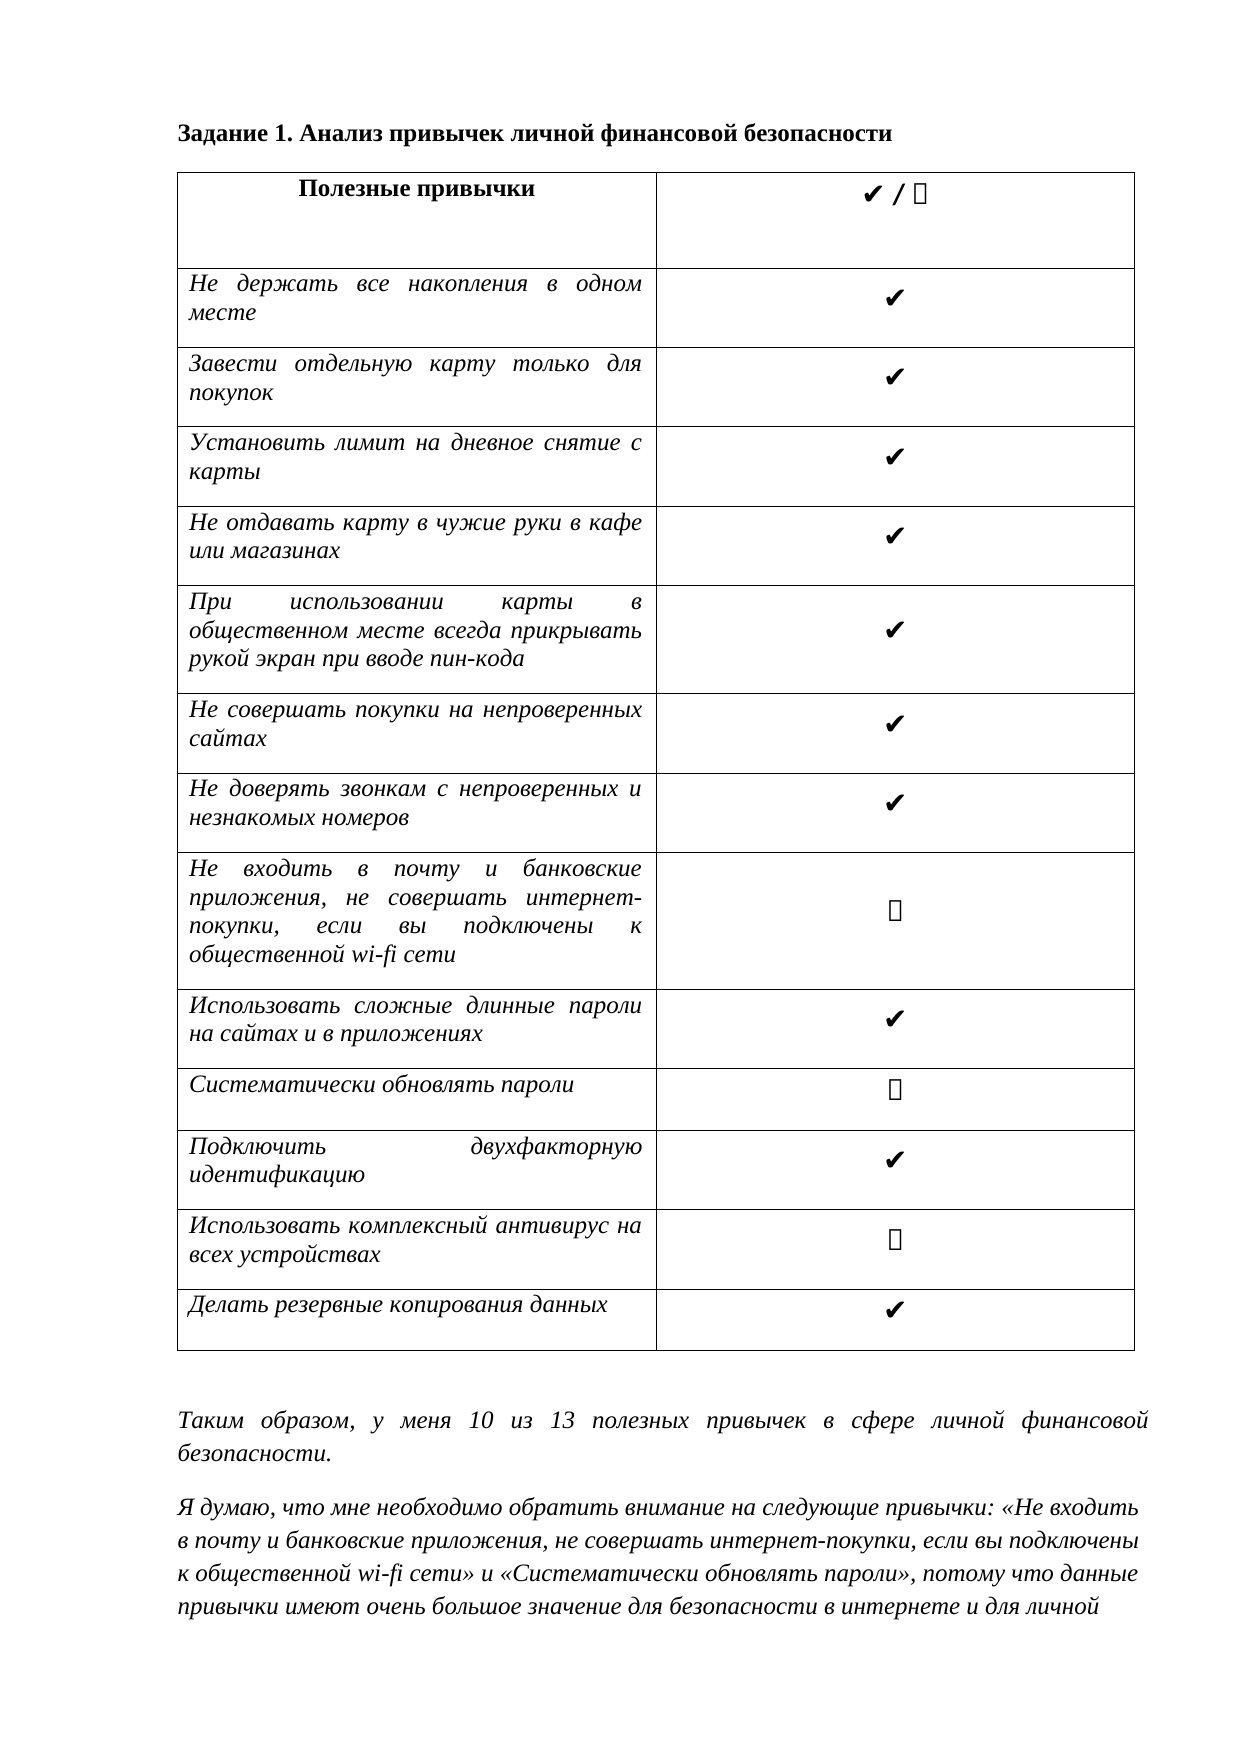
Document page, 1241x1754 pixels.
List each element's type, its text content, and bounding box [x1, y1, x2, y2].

table_cell ✔️ [657, 1131, 1134, 1209]
table_cell ✔️ [657, 269, 1134, 347]
table_cell Завести отдельную карту только для покупок [178, 348, 656, 426]
table_cell Подключить двухфакторную идентификацию [178, 1131, 656, 1209]
table_cell Не входить в почту и банковские приложения, не совершать интернет-покупки, если вы подключены к общественной wi-fi сети [178, 853, 656, 989]
table_cell При использовании карты в общественном месте всегда прикрывать рукой экран при вводе пин-кода [178, 586, 656, 693]
text Я думаю, что мне необходимо обратить внимание на следующие привычки: «Не входить в почту и банковские приложения, не совершать интернет-покупки, если вы подключены к общественной wi-fi сети» и «Систематически обновлять пароли», потому что данные привычки имеют очень большое значение для безопасности в интернете и для личной [177, 1492, 1152, 1619]
table_header ✔️ / ❌ [657, 173, 1134, 267]
table_cell ❌ [657, 1210, 1134, 1288]
table_cell Делать резервные копирования данных [178, 1290, 656, 1350]
table_cell ✔️ [657, 990, 1134, 1068]
table_cell Не держать все накопления в одном месте [178, 269, 656, 347]
table_cell Установить лимит на дневное снятие с карты [178, 427, 656, 506]
table_cell Систематически обновлять пароли [178, 1069, 656, 1130]
table_cell ✔️ [657, 694, 1134, 772]
table_cell ✔️ [657, 774, 1134, 852]
table_cell Использовать комплексный антивирус на всех устройствах [178, 1210, 656, 1288]
table_cell ✔️ [657, 586, 1134, 693]
table_cell Использовать сложные длинные пароли на сайтах и в приложениях [178, 990, 656, 1068]
table_cell Не совершать покупки на непроверенных сайтах [178, 694, 656, 772]
table_cell ❌ [657, 853, 1134, 989]
table_cell ❌ [657, 1069, 1134, 1130]
table_cell Не доверять звонкам с непроверенных и незнакомых номеров [178, 774, 656, 852]
table_cell ✔️ [657, 427, 1134, 506]
table_cell ✔️ [657, 348, 1134, 426]
table_cell ✔️ [657, 507, 1134, 585]
table_header Полезные привычки [178, 173, 656, 267]
text Таким образом, у меня 10 из 13 полезных привычек в сфере личной финансовой безопасности. [177, 1405, 1152, 1467]
table_cell Не отдавать карту в чужие руки в кафе или магазинах [178, 507, 656, 585]
text Задание 1. Анализ привычек личной финансовой безопасности [177, 118, 1152, 147]
table_cell ✔️ [657, 1290, 1134, 1350]
